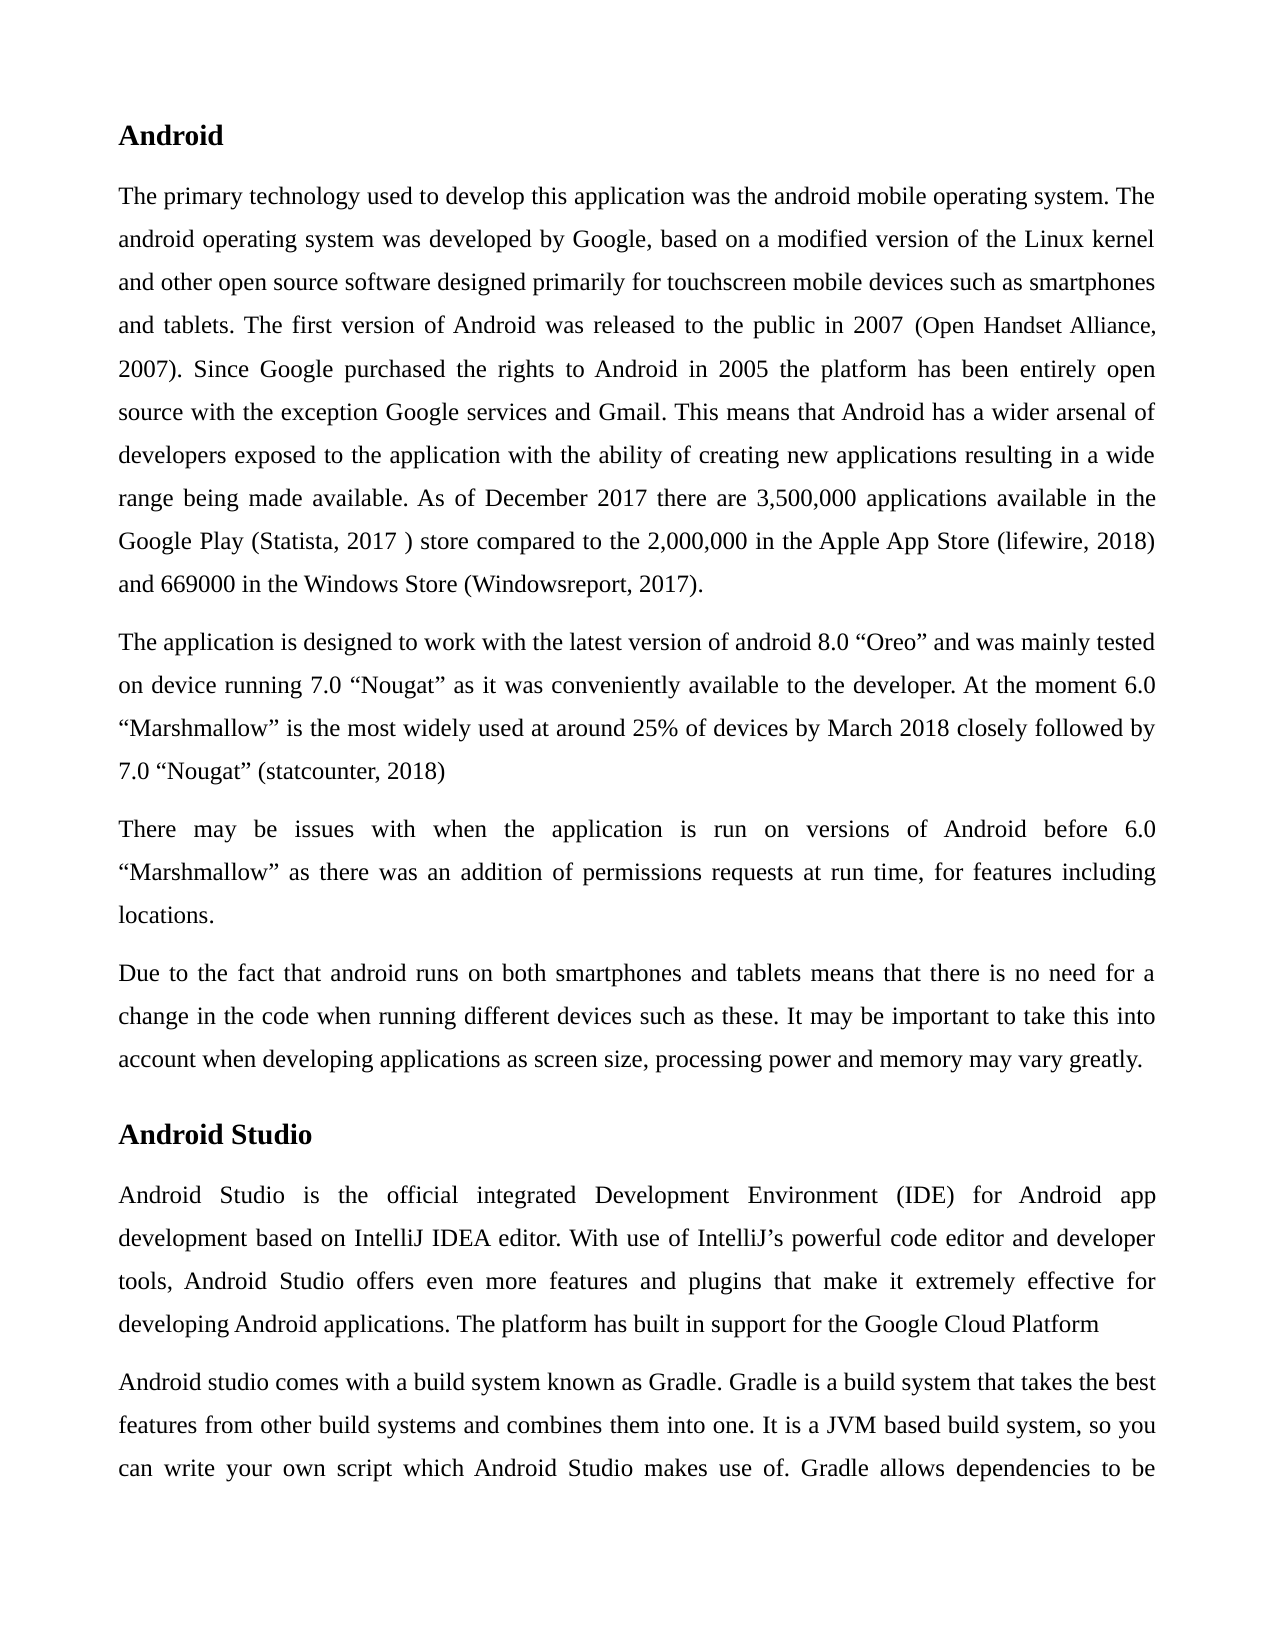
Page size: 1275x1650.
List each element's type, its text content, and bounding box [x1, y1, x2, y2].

text There may be issues with when the application is run on versions of Android before 6.0 “Marshmallow” as there was an addition of permissions requests at run time, for features including locations. [118, 814, 1157, 929]
text Due to the fact that android runs on both smartphones and tablets means that there is no need for a change in the code when running different devices such as these. It may be important to take this into account when developing applications as screen size, processing power and memory may vary greatly. [118, 958, 1157, 1073]
text The primary technology used to develop this application was the android mobile operating system. The android operating system was developed by Google, based on a modified version of the Linux kernel and other open source software designed primarily for touchscreen mobile devices such as smartphones and tablets. The first version of Android was released to the public in 2007 (Open Handset Alliance, 2007). Since Google purchased the rights to Android in 2005 the platform has been entirely open source with the exception Google services and Gmail. This means that Android has a wider arsenal of developers exposed to the application with the ability of creating new applications resulting in a wide range being made available. As of December 2017 there are 3,500,000 applications available in the Google Play (Statista, 2017 ) store compared to the 2,000,000 in the Apple App Store (lifewire, 2018) and 669000 in the Windows Store (Windowsreport, 2017). [118, 181, 1157, 598]
text Android studio comes with a build system known as Gradle. Gradle is a build system that takes the best features from other build systems and combines them into one. It is a JVM based build system, so you can write your own script which Android Studio makes use of. Gradle allows dependencies to be [118, 1367, 1157, 1482]
text The application is designed to work with the latest version of android 8.0 “Oreo” and was mainly tested on device running 7.0 “Nougat” as it was conveniently available to the developer. At the moment 6.0 “Marshmallow” is the most widely used at around 25% of devices by March 2018 closely followed by 7.0 “Nougat” (statcounter, 2018) [118, 627, 1157, 785]
subtitle Android [118, 118, 1157, 152]
text Android Studio is the official integrated Development Environment (IDE) for Android app development based on IntelliJ IDEA editor. With use of IntelliJ’s powerful code editor and developer tools, Android Studio offers even more features and plugins that make it extremely effective for developing Android applications. The platform has built in support for the Google Cloud Platform [118, 1180, 1157, 1338]
subtitle Android Studio [118, 1117, 1157, 1150]
